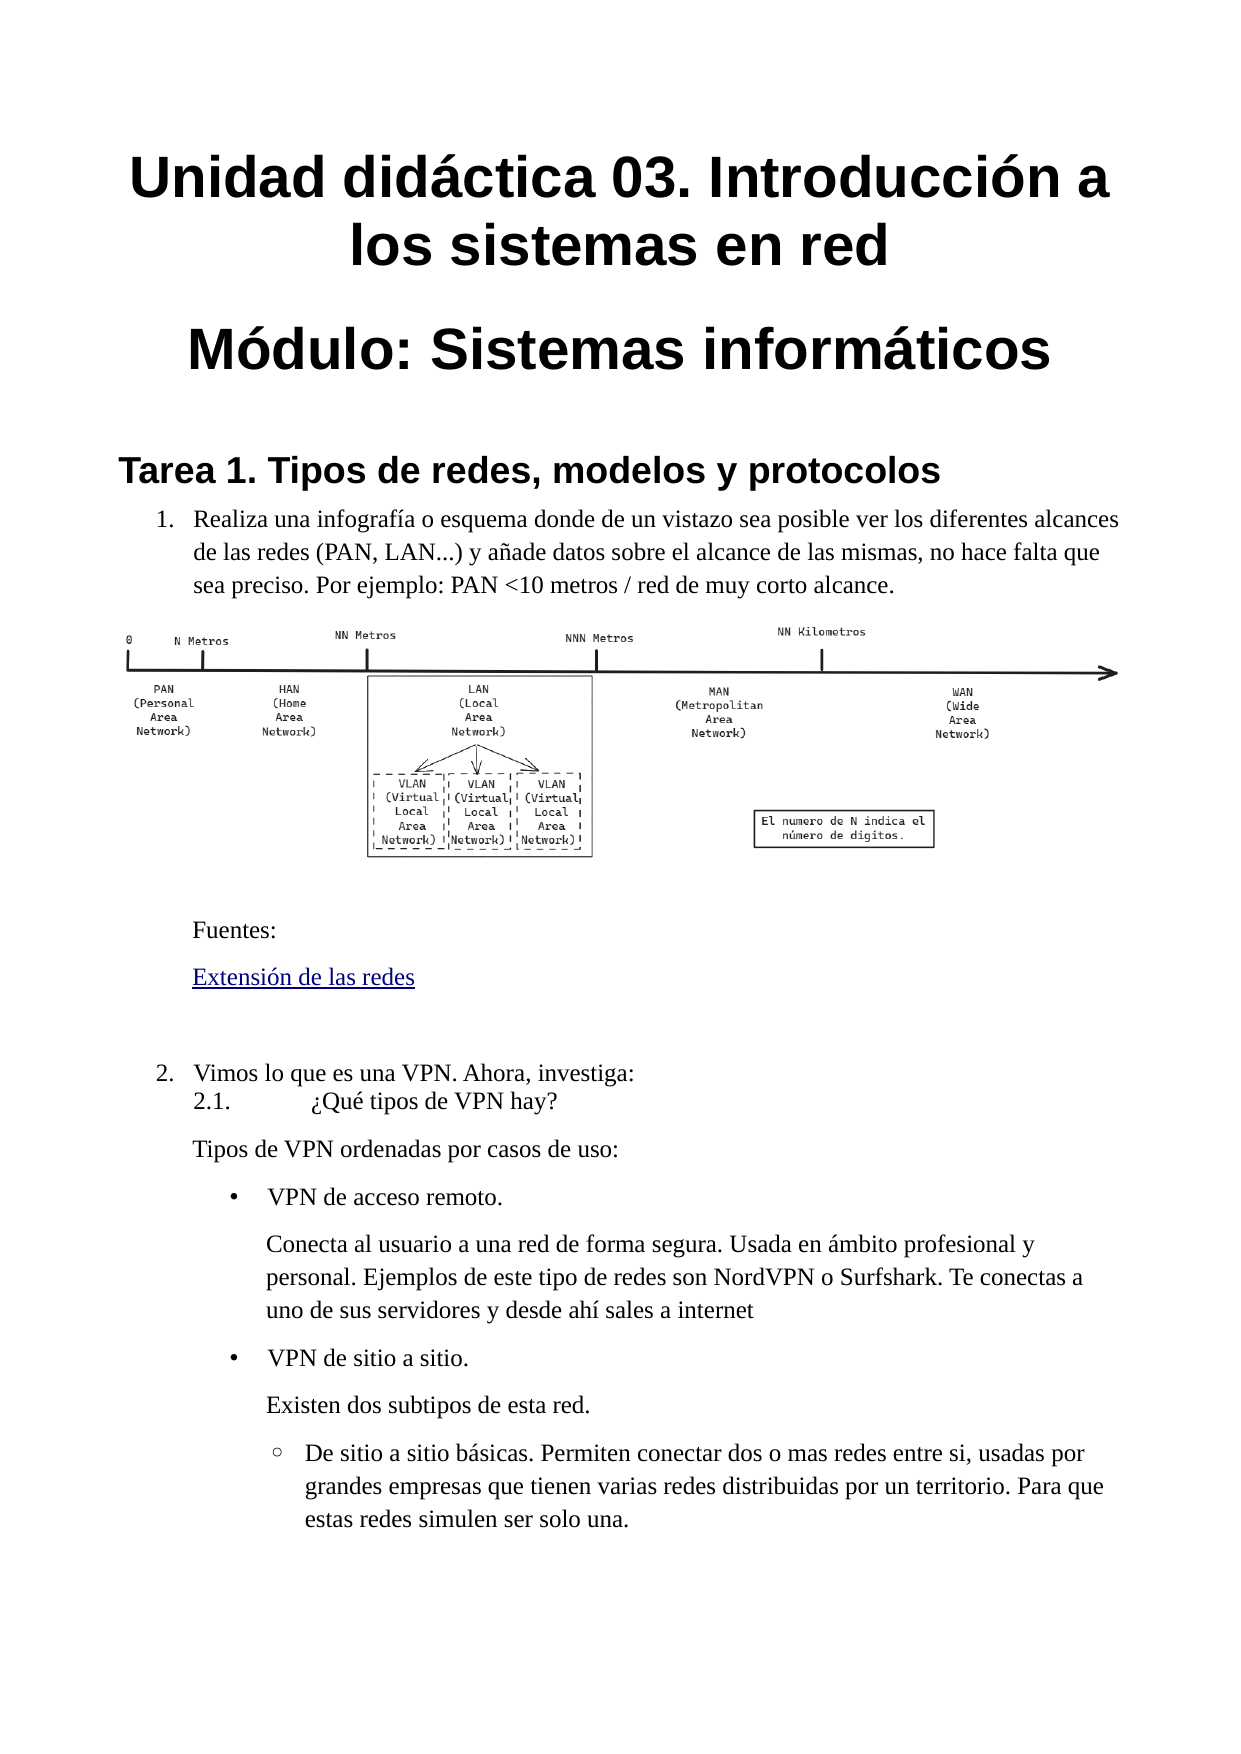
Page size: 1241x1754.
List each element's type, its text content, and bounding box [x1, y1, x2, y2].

text Conecta al usuario a una red de forma segura. Usada en ámbito profesional y personal. Ejemplos de este tipo de redes son NordVPN o Surfshark. Te conectas a uno de sus servidores y desde ahí sales a internet [118, 1229, 1122, 1324]
subtitle Tarea 1. Tipos de redes, modelos y protocolos [118, 448, 1122, 491]
list Realiza una infografía o esquema donde de un vistazo sea posible ver los diferentes alcances de las redes (PAN, LAN...) y añade datos sobre el alcance de las mismas, no hace falta que sea preciso. Por ejemplo: PAN <10 metros / red de muy corto alcance. [156, 504, 1122, 598]
text Existen dos subtipos de esta red. [118, 1390, 1122, 1419]
list De sitio a sitio básicas. Permiten conectar dos o mas redes entre si, usadas por grandes empresas que tienen varias redes distribuidas por un territorio. Para que estas redes simulen ser solo una. [267, 1438, 1122, 1533]
text Extensión de las redes [118, 962, 1122, 991]
title Unidad didáctica 03. Introducción a los sistemas en red [118, 143, 1122, 277]
list Vimos lo que es una VPN. Ahora, investiga: [156, 1058, 1122, 1086]
title Módulo: Sistemas informáticos [118, 315, 1122, 382]
text Tipos de VPN ordenadas por casos de uso: [118, 1134, 1122, 1163]
picture [118, 617, 1123, 863]
list ¿Qué tipos de VPN hay? [193, 1086, 1122, 1115]
list VPN de sitio a sitio. [229, 1343, 1122, 1372]
text Fuentes: [118, 915, 1122, 943]
list VPN de acceso remoto. [229, 1182, 1122, 1210]
